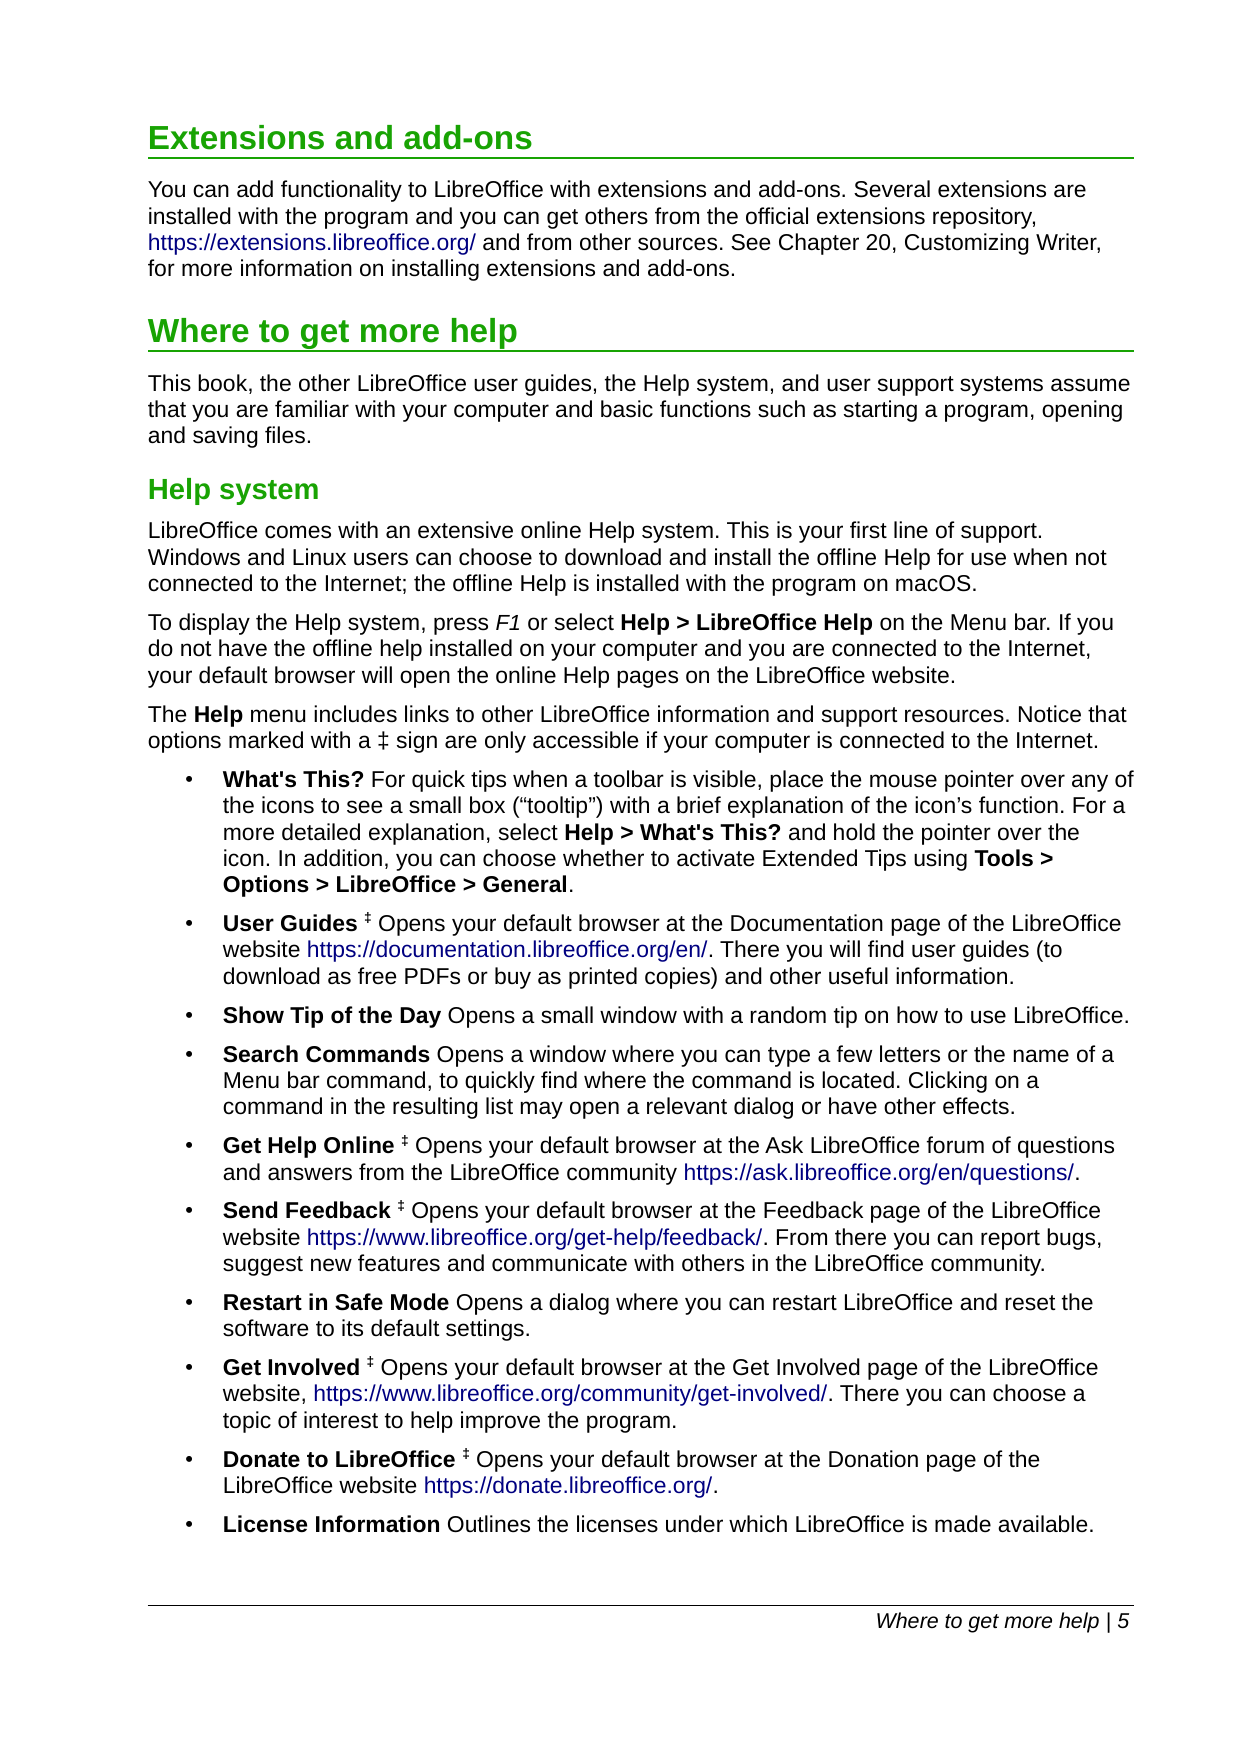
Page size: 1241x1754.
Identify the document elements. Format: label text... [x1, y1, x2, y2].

subtitle Where to get more help [148, 311, 1134, 350]
list User Guides ‡ Opens your default browser at the Documentation page of the LibreOffice website https://documentation.libreoffice.org/en/. There you will find user guides (to download as free PDFs or buy as printed copies) and other useful information. [185, 910, 1134, 989]
list What's This? For quick tips when a toolbar is visible, place the mouse pointer over any of the icons to see a small box (“tooltip”) with a brief explanation of the icon’s function. For a more detailed explanation, select Help > What's This? and hold the pointer over the icon. In addition, you can choose whether to activate Extended Tips using Tools > Options > LibreOffice > General. [185, 766, 1134, 898]
list Send Feedback ‡ Opens your default browser at the Feedback page of the LibreOffice website https://www.libreoffice.org/get-help/feedback/. From there you can report bugs, suggest new features and communicate with others in the LibreOffice community. [185, 1197, 1134, 1276]
text LibreOffice comes with an extensive online Help system. This is your first line of support. Windows and Linux users can choose to download and install the offline Help for use when not connected to the Internet; the offline Help is installed with the program on macOS. [148, 517, 1134, 597]
text To display the Help system, press F1 or select Help > LibreOffice Help on the Menu bar. If you do not have the offline help installed on your computer and you are connected to the Internet, your default browser will open the online Help pages on the LibreOffice website. [148, 609, 1134, 688]
list Get Involved ‡ Opens your default browser at the Get Involved page of the LibreOffice website, https://www.libreoffice.org/community/get-involved/. There you can choose a topic of interest to help improve the program. [185, 1354, 1134, 1433]
text You can add functionality to LibreOffice with extensions and add-ons. Several extensions are installed with the program and you can get others from the official extensions repository, https://extensions.libreoffice.org/ and from other sources. See Chapter 20, Customizing Writer, for more information on installing extensions and add-ons. [148, 176, 1134, 282]
list Show Tip of the Day Opens a small window with a random tip on how to use LibreOffice. [185, 1002, 1134, 1028]
subtitle Help system [148, 472, 1134, 506]
subtitle Extensions and add-ons [148, 118, 1134, 157]
text The Help menu includes links to other LibreOffice information and support resources. Notice that options marked with a ‡ sign are only accessible if your computer is connected to the Internet. [148, 701, 1134, 753]
list Get Help Online ‡ Opens your default browser at the Ask LibreOffice forum of questions and answers from the LibreOffice community https://ask.libreoffice.org/en/questions/. [185, 1132, 1134, 1185]
list License Information Outlines the licenses under which LibreOffice is made available. [185, 1511, 1134, 1537]
list Donate to LibreOffice ‡ Opens your default browser at the Donation page of the LibreOffice website https://donate.libreoffice.org/. [185, 1446, 1134, 1498]
text This book, the other LibreOffice user guides, the Help system, and user support systems assume that you are familiar with your computer and basic functions such as starting a program, opening and saving files. [148, 369, 1134, 448]
list Restart in Safe Mode Opens a dialog where you can restart LibreOffice and reset the software to its default settings. [185, 1289, 1134, 1342]
list Search Commands Opens a window where you can type a few letters or the name of a Menu bar command, to quickly find where the command is located. Clicking on a command in the resulting list may open a relevant dialog or have other effects. [185, 1041, 1134, 1119]
